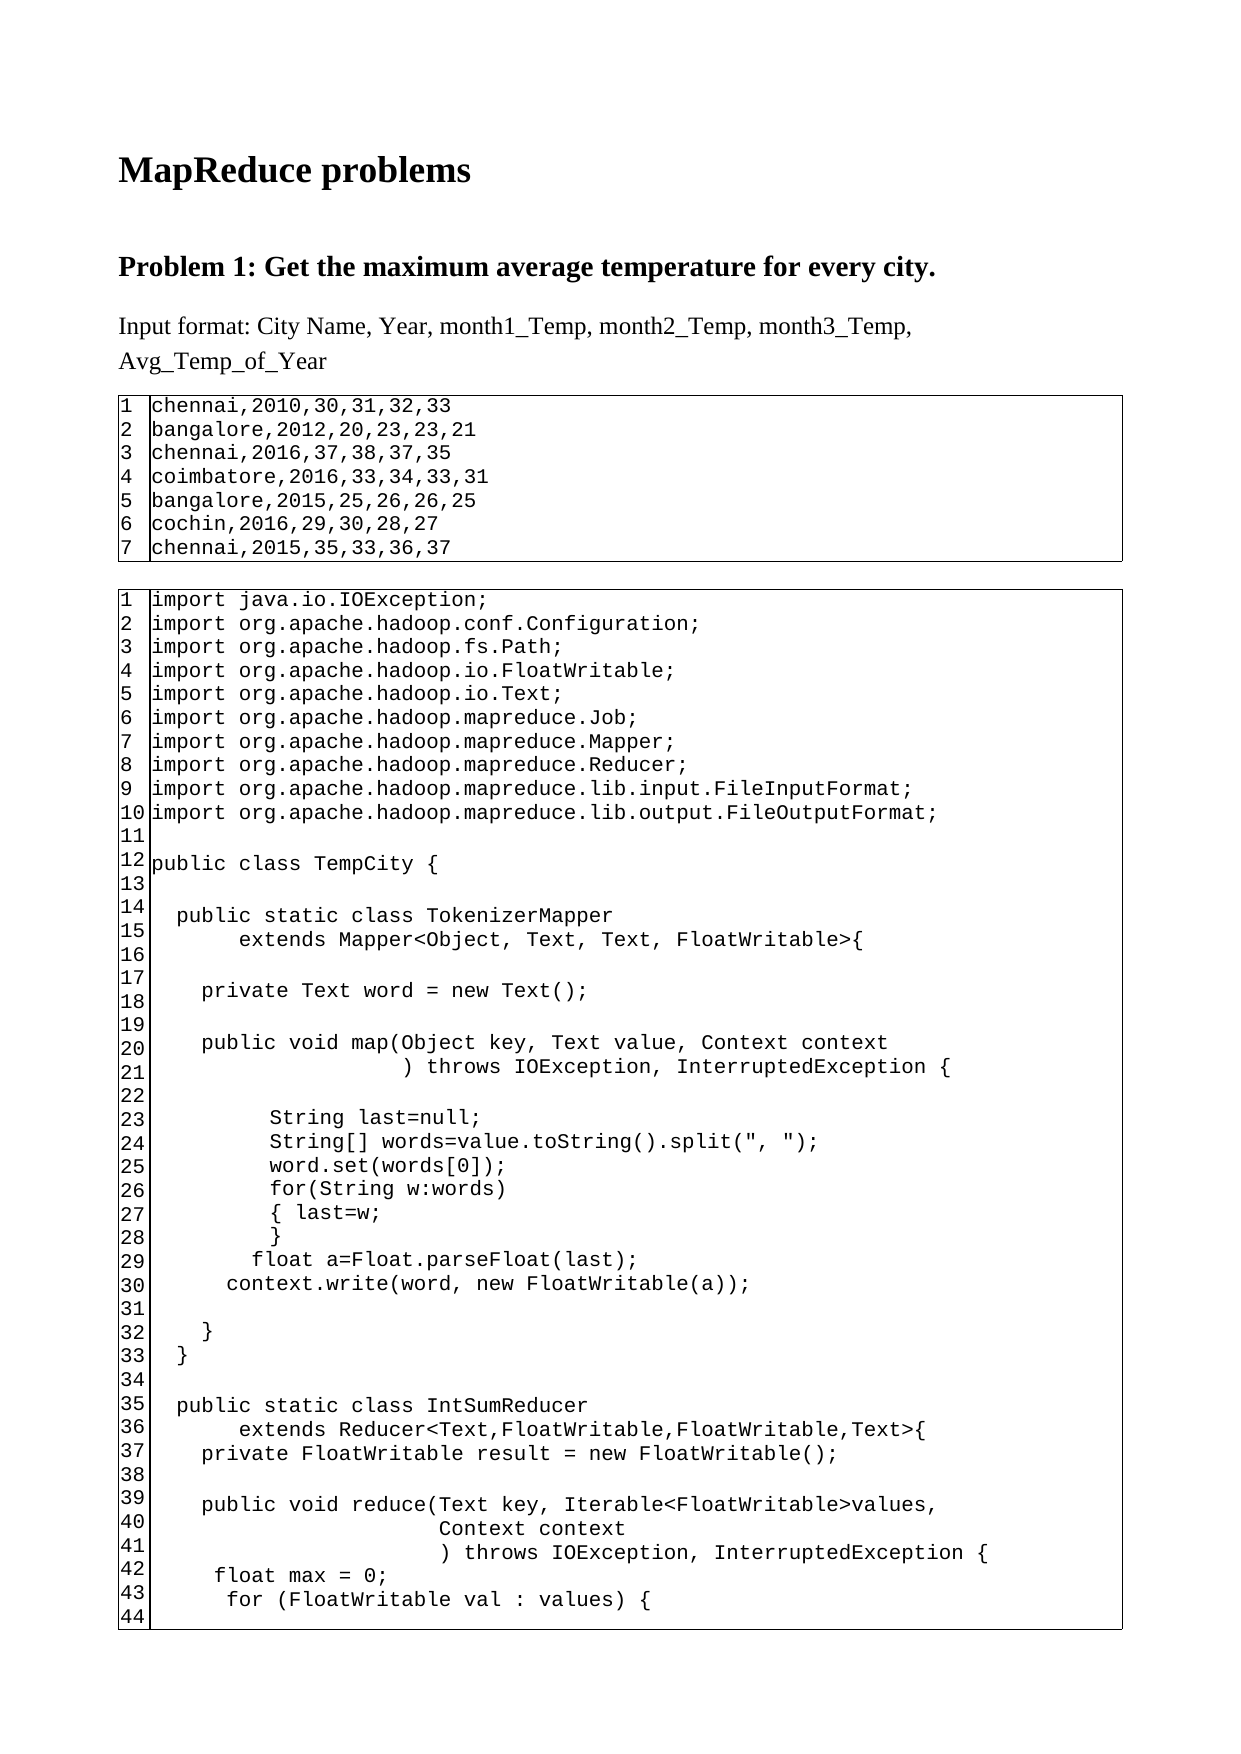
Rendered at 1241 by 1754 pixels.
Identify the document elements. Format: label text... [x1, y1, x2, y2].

table_header 1 2 3 4 5 6 7 [119, 396, 149, 561]
table_header import java.io.IOException; import org.apache.hadoop.conf.Configuration; import org.apache.hadoop.fs.Path; import org.apache.hadoop.io.FloatWritable; import org.apache.hadoop.io.Text; import org.apache.hadoop.mapreduce.Job; import org.apache.hadoop.mapreduce.Mapper; import org.apache.hadoop.mapreduce.Reducer; import org.apache.hadoop.mapreduce.lib.input.FileInputFormat; import org.apache.hadoop.mapreduce.lib.output.FileOutputFormat; public class TempCity { public static class TokenizerMapper extends Mapper<Object, Text, Text, FloatWritable>{ private Text word = new Text(); public void map(Object key, Text value, Context context ) throws IOException, InterruptedException { String last=null; String[] words=value.toString().split(", "); word.set(words[0]); for(String w:words) { last=w; } float a=Float.parseFloat(last); context.write(word, new FloatWritable(a)); } } public static class IntSumReducer extends Reducer<Text,FloatWritable,FloatWritable,Text>{ private FloatWritable result = new FloatWritable(); public void reduce(Text key, Iterable<FloatWritable>values, Context context ) throws IOException, InterruptedException { float max = 0; for (FloatWritable val : values) { [151, 590, 1122, 1629]
text Problem 1: Get the maximum average temperature for every city. [118, 249, 1122, 282]
table_header chennai,2010,30,31,32,33 bangalore,2012,20,23,23,21 chennai,2016,37,38,37,35 coimbatore,2016,33,34,33,31 bangalore,2015,25,26,26,25 cochin,2016,29,30,28,27 chennai,2015,35,33,36,37 [151, 396, 1122, 561]
table_header 1 2 3 4 5 6 7 8 9 10 11 12 13 14 15 16 17 18 19 20 21 22 23 24 25 26 27 28 29 30 31 32 33 34 35 36 37 38 39 40 41 42 43 44 [119, 590, 149, 1629]
text Input format: City Name, Year, month1_Temp, month2_Temp, month3_Temp, Avg_Temp_of_Year [118, 311, 1122, 375]
text MapReduce problems [118, 147, 1122, 190]
